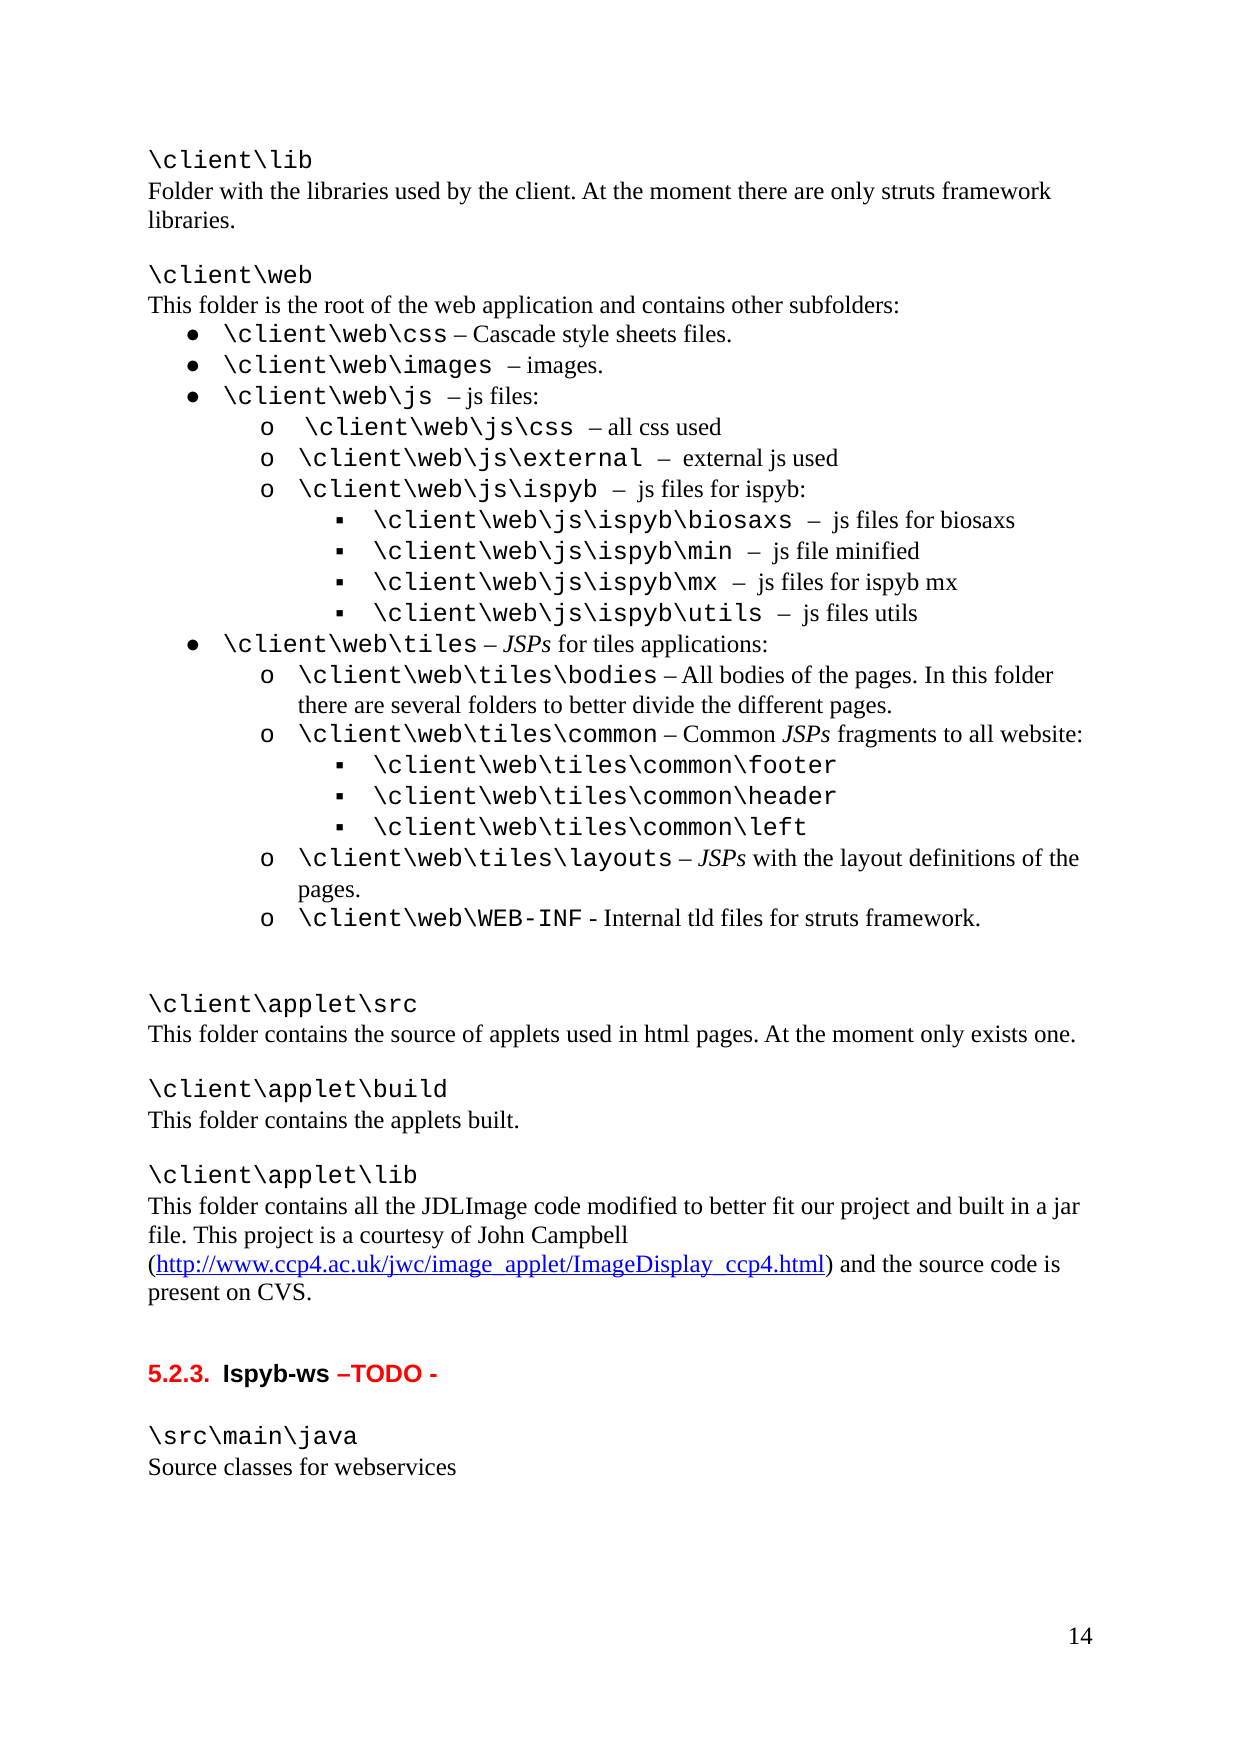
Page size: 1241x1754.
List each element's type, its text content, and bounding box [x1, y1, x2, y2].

list \client\web\css – Cascade style sheets files. [185, 319, 1093, 350]
text Folder with the libraries used by the client. At the moment there are only struts framework libraries. [148, 176, 1093, 233]
subtitle Ispyb-ws –TODO - [148, 1359, 1093, 1388]
list \client\web\images – images. [185, 350, 1093, 381]
text \src\main\java [148, 1423, 1093, 1452]
list \client\web\js\css – all css used [260, 412, 1093, 443]
text This folder contains all the JDLImage code modified to better fit our project and built in a jar file. This project is a courtesy of John Campbell (http://www.ccp4.ac.uk/jwc/image_applet/ImageDisplay_ccp4.html) and the source code is present on CVS. [148, 1191, 1093, 1306]
text Source classes for webservices [148, 1452, 1093, 1480]
list \client\web\tiles\common\left [335, 812, 1093, 843]
text \client\applet\build [148, 1077, 1093, 1105]
list \client\web\js\external – external js used [260, 443, 1093, 474]
text \client\web [148, 262, 1093, 291]
text \client\applet\src [148, 991, 1093, 1019]
list \client\web\WEB-INF - Internal tld files for struts framework. [260, 903, 1093, 934]
list \client\web\tiles\bodies – All bodies of the pages. In this folder there are several folders to better divide the different pages. [260, 659, 1093, 719]
list \client\web\js\ispyb\mx – js files for ispyb mx [335, 567, 1093, 598]
list \client\web\tiles – JSPs for tiles applications: [185, 629, 1093, 659]
list \client\web\tiles\layouts – JSPs with the layout definitions of the pages. [260, 843, 1093, 903]
list \client\web\js\ispyb – js files for ispyb: [260, 474, 1093, 505]
list \client\web\js\ispyb\biosaxs – js files for biosaxs [335, 505, 1093, 536]
list \client\web\js\ispyb\utils – js files utils [335, 598, 1093, 629]
text \client\applet\lib [148, 1163, 1093, 1191]
list \client\web\js – js files: [185, 381, 1093, 412]
text \client\lib [148, 148, 1093, 176]
text This folder is the root of the web application and contains other subfolders: [148, 291, 1093, 319]
text This folder contains the applets built. [148, 1105, 1093, 1134]
list \client\web\tiles\common – Common JSPs fragments to all website: [260, 719, 1093, 750]
text This folder contains the source of applets used in html pages. At the moment only exists one. [148, 1019, 1093, 1048]
list \client\web\tiles\common\header [335, 781, 1093, 812]
list \client\web\tiles\common\footer [335, 750, 1093, 781]
list \client\web\js\ispyb\min – js file minified [335, 536, 1093, 567]
